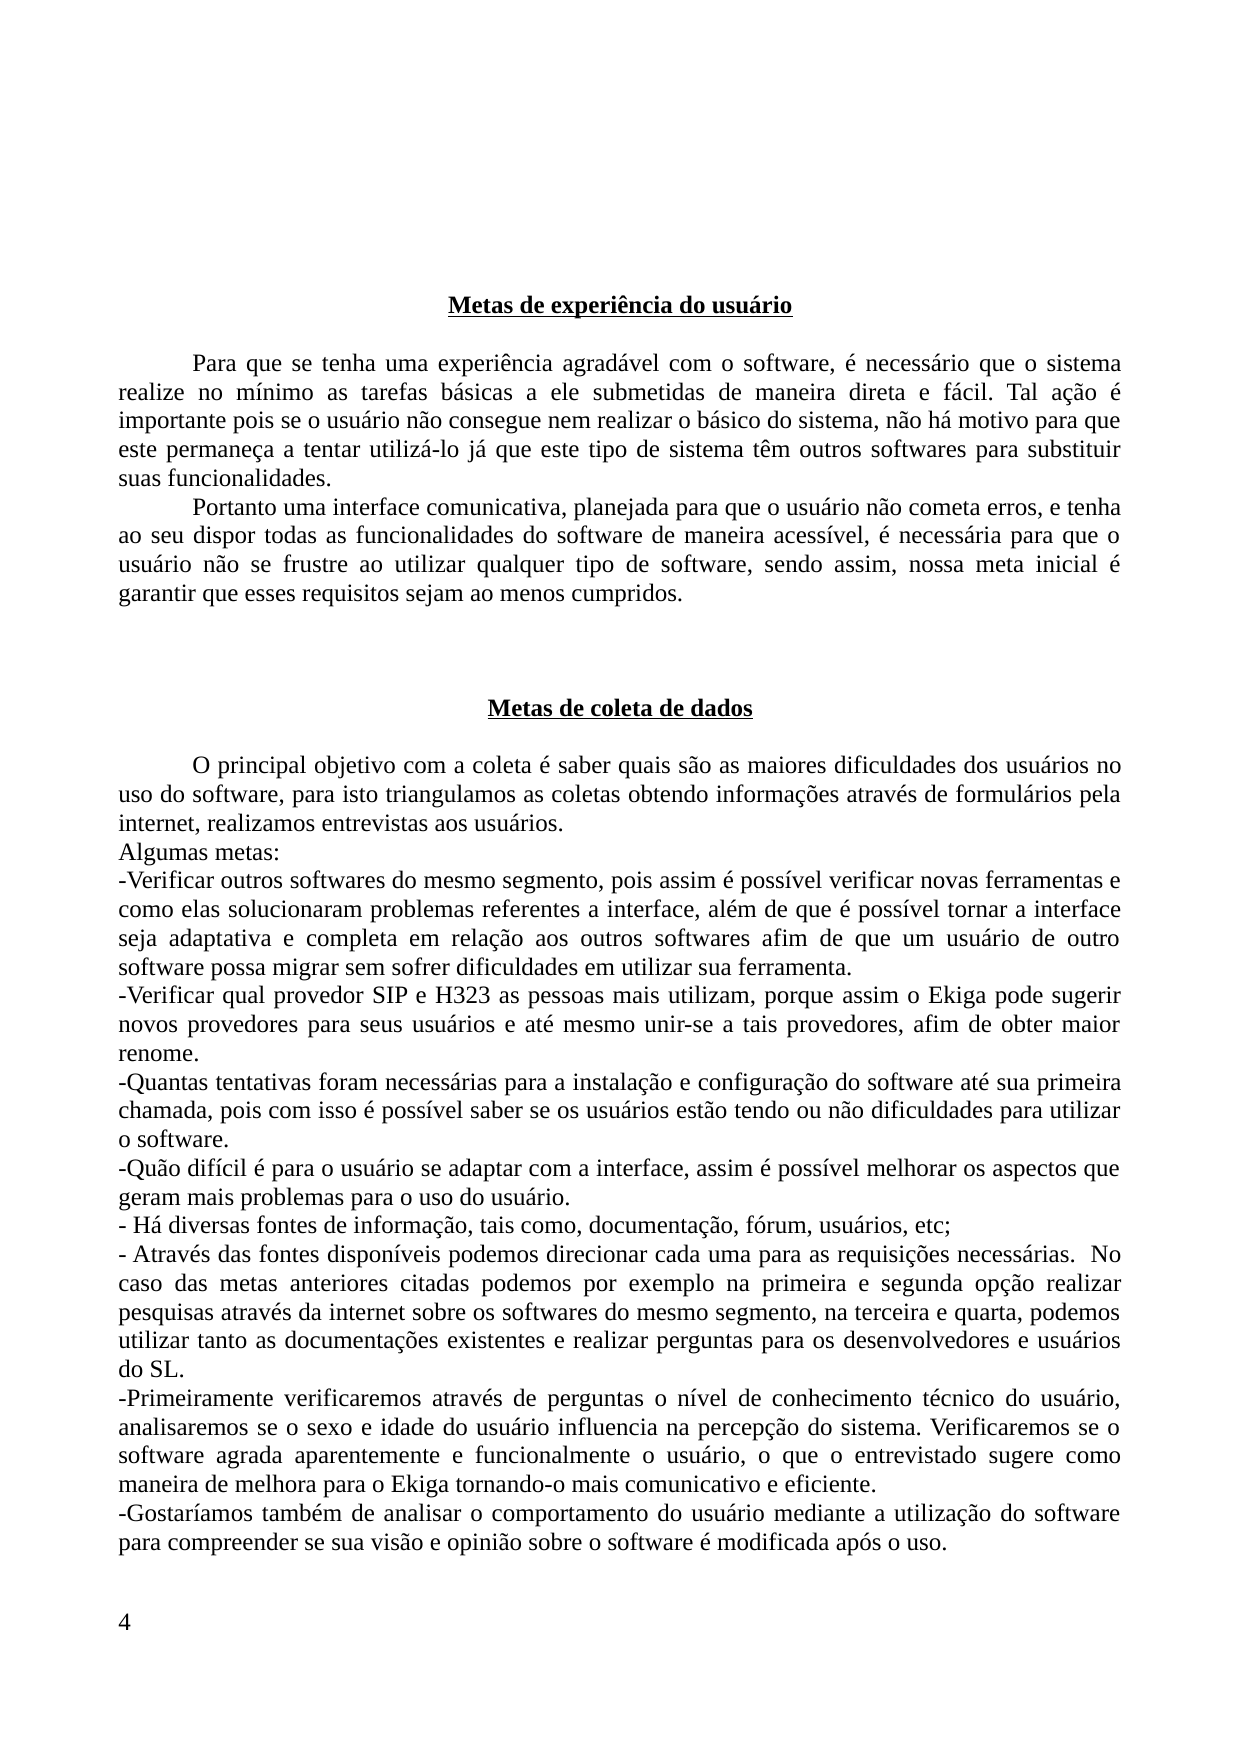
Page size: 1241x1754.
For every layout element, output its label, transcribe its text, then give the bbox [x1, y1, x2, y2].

text -Quantas tentativas foram necessárias para a instalação e configuração do software até sua primeira chamada, pois com isso é possível saber se os usuários estão tendo ou não dificuldades para utilizar o software. [118, 1067, 1122, 1153]
text -Verificar outros softwares do mesmo segmento, pois assim é possível verificar novas ferramentas e como elas solucionaram problemas referentes a interface, além de que é possível tornar a interface seja adaptativa e completa em relação aos outros softwares afim de que um usuário de outro software possa migrar sem sofrer dificuldades em utilizar sua ferramenta. [118, 866, 1122, 981]
text Para que se tenha uma experiência agradável com o software, é necessário que o sistema realize no mínimo as tarefas básicas a ele submetidas de maneira direta e fácil. Tal ação é importante pois se o usuário não consegue nem realizar o básico do sistema, não há motivo para que este permaneça a tentar utilizá-lo já que este tipo de sistema têm outros softwares para substituir suas funcionalidades. [118, 348, 1122, 492]
text Metas de coleta de dados [118, 693, 1122, 722]
text -Verificar qual provedor SIP e H323 as pessoas mais utilizam, porque assim o Ekiga pode sugerir novos provedores para seus usuários e até mesmo unir-se a tais provedores, afim de obter maior renome. [118, 981, 1122, 1067]
text Algumas metas: [118, 837, 1122, 866]
text - Através das fontes disponíveis podemos direcionar cada uma para as requisições necessárias. No caso das metas anteriores citadas podemos por exemplo na primeira e segunda opção realizar pesquisas através da internet sobre os softwares do mesmo segmento, na terceira e quarta, podemos utilizar tanto as documentações existentes e realizar perguntas para os desenvolvedores e usuários do SL. [118, 1239, 1122, 1383]
text - Há diversas fontes de informação, tais como, documentação, fórum, usuários, etc; [118, 1211, 1122, 1239]
text -Gostaríamos também de analisar o comportamento do usuário mediante a utilização do software para compreender se sua visão e opinião sobre o software é modificada após o uso. [118, 1498, 1122, 1556]
text O principal objetivo com a coleta é saber quais são as maiores dificuldades dos usuários no uso do software, para isto triangulamos as coletas obtendo informações através de formulários pela internet, realizamos entrevistas aos usuários. [118, 751, 1122, 837]
text -Quão difícil é para o usuário se adaptar com a interface, assim é possível melhorar os aspectos que geram mais problemas para o uso do usuário. [118, 1153, 1122, 1211]
text Portanto uma interface comunicativa, planejada para que o usuário não cometa erros, e tenha ao seu dispor todas as funcionalidades do software de maneira acessível, é necessária para que o usuário não se frustre ao utilizar qualquer tipo de software, sendo assim, nossa meta inicial é garantir que esses requisitos sejam ao menos cumpridos. [118, 492, 1122, 607]
text -Primeiramente verificaremos através de perguntas o nível de conhecimento técnico do usuário, analisaremos se o sexo e idade do usuário influencia na percepção do sistema. Verificaremos se o software agrada aparentemente e funcionalmente o usuário, o que o entrevistado sugere como maneira de melhora para o Ekiga tornando-o mais comunicativo e eficiente. [118, 1383, 1122, 1498]
text Metas de experiência do usuário [118, 291, 1122, 319]
